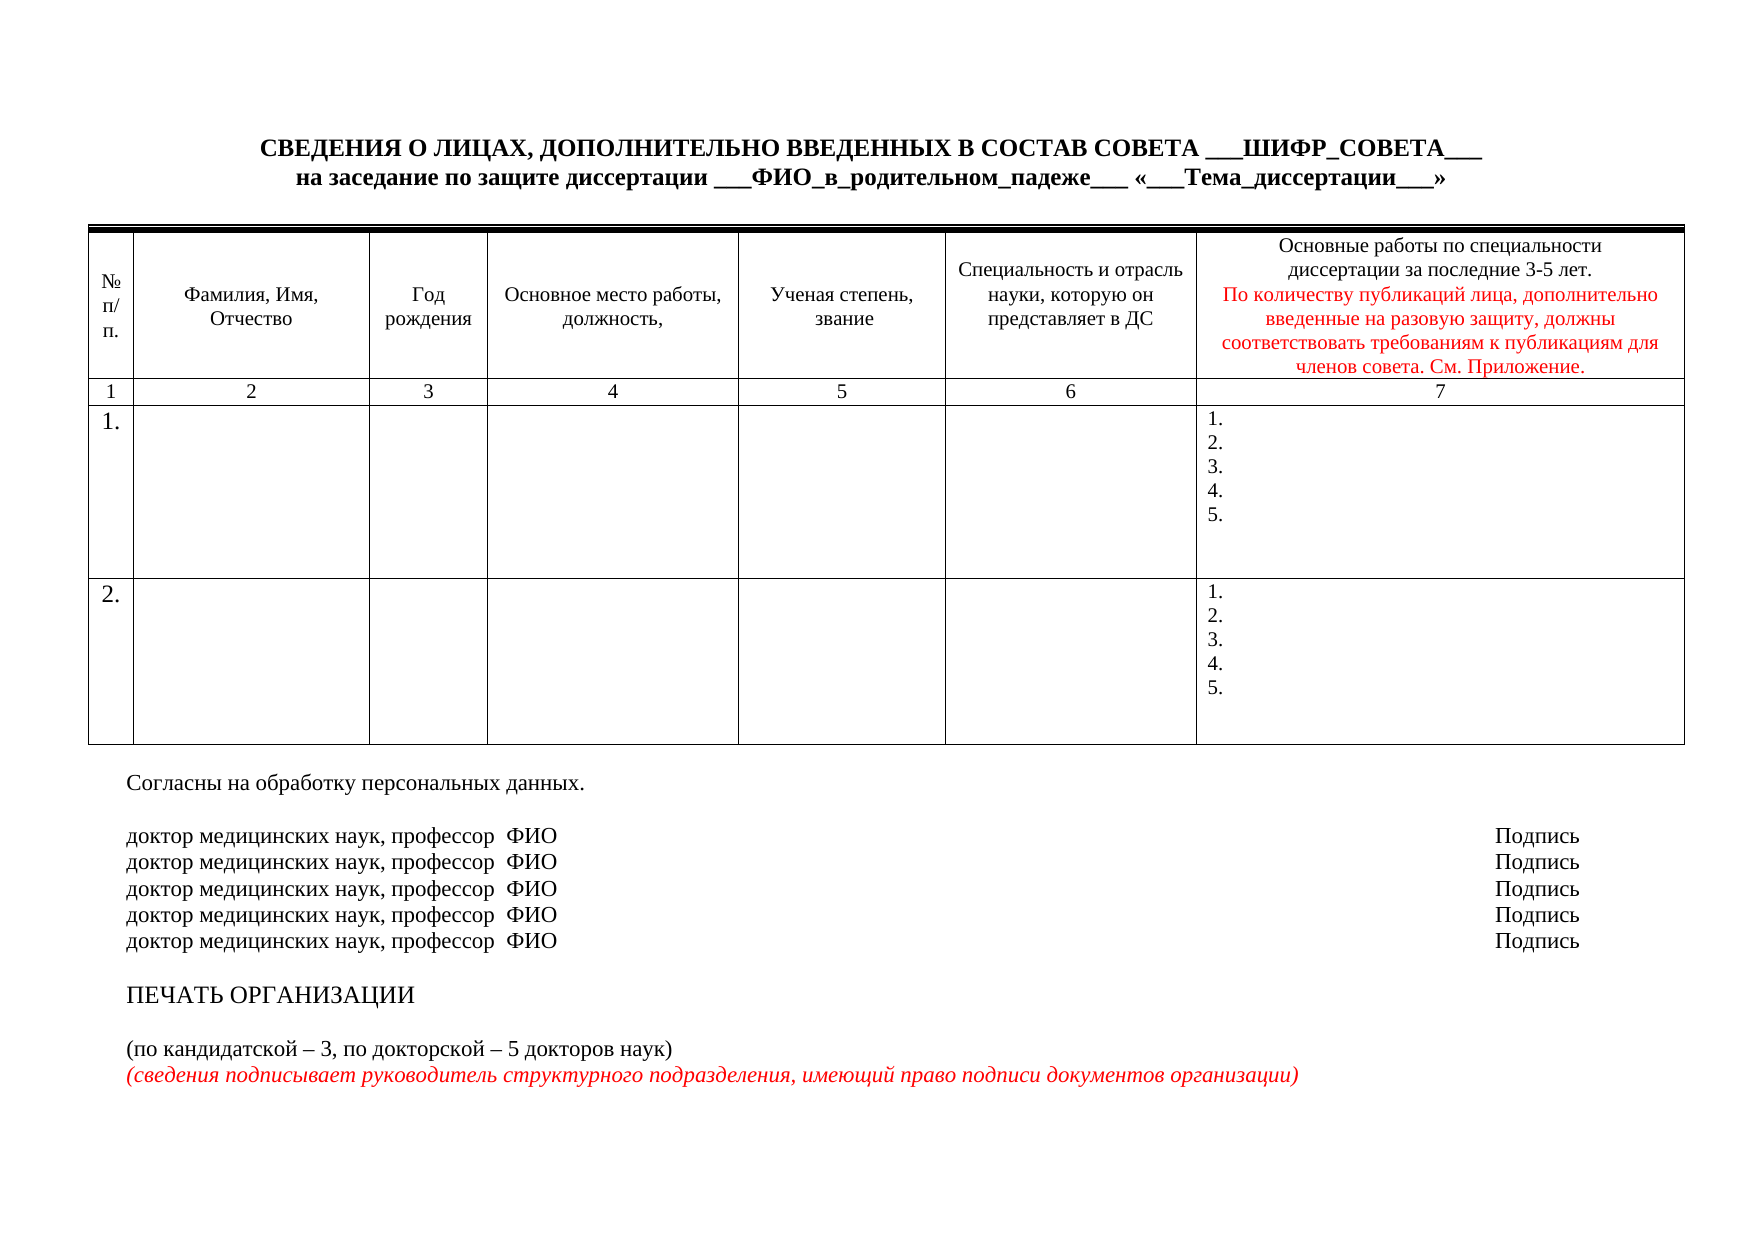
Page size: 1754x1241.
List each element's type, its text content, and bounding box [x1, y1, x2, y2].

table_cell 6 [946, 379, 1196, 405]
text Согласны на обработку персональных данных. [126, 769, 1653, 796]
table_header Специальность и отрасль науки, которую он представляет в ДС [946, 233, 1196, 378]
text доктор медицинских наук, профессор ФИО Подпись [126, 848, 1653, 874]
table_cell [488, 406, 738, 578]
text СВЕДЕНИЯ О ЛИЦАХ, ДОПОЛНИТЕЛЬНО ВВЕДЕННЫХ В СОСТАВ СОВЕТА ___ШИФР_СОВЕТА___ [89, 133, 1653, 162]
table_cell [739, 406, 945, 578]
table_header Фамилия, Имя, Отчество [134, 233, 369, 378]
table_header Ученая степень, звание [739, 233, 945, 378]
table_cell 4 [488, 379, 738, 405]
table_cell [488, 579, 738, 744]
table_cell [370, 406, 487, 578]
text ПЕЧАТЬ ОРГАНИЗАЦИИ [126, 980, 1653, 1009]
table_header Основные работы по специальности диссертации за последние 3-5 лет. По количеству публикаций лица, дополнительно введенные на разовую защиту, должны соответствовать требованиям к публикациям для членов совета. См. Приложение. [1197, 233, 1684, 378]
table_cell [946, 406, 1196, 578]
table_cell 1. 2. 3. 4. 5. [1197, 579, 1684, 744]
text (по кандидатской – 3, по докторской – 5 докторов наук) [126, 1035, 1653, 1061]
text доктор медицинских наук, профессор ФИО Подпись [126, 874, 1653, 901]
table_cell [134, 406, 369, 578]
table_cell 1. [89, 406, 133, 578]
table_cell 2 [134, 379, 369, 405]
table_cell [946, 579, 1196, 744]
table_cell [739, 579, 945, 744]
text доктор медицинских наук, профессор ФИО Подпись [126, 901, 1653, 927]
table_header № п/п. [89, 233, 133, 378]
text доктор медицинских наук, профессор ФИО Подпись [126, 822, 1653, 848]
table_cell 3 [370, 379, 487, 405]
table_header Основное место работы, должность, [488, 233, 738, 378]
table_cell 1. 2. 3. 4. 5. [1197, 406, 1684, 578]
table_cell [134, 579, 369, 744]
text на заседание по защите диссертации ___ФИО_в_родительном_падеже___ «___Тема_диссертации___» [89, 162, 1653, 190]
table_cell 5 [739, 379, 945, 405]
text (сведения подписывает руководитель структурного подразделения, имеющий право подписи документов организации) [126, 1061, 1653, 1114]
table_cell [370, 579, 487, 744]
table_cell 2. [89, 579, 133, 744]
table_cell 1 [89, 379, 133, 405]
table_header Год рождения [370, 233, 487, 378]
text доктор медицинских наук, профессор ФИО Подпись [126, 927, 1653, 954]
table_cell 7 [1197, 379, 1684, 405]
